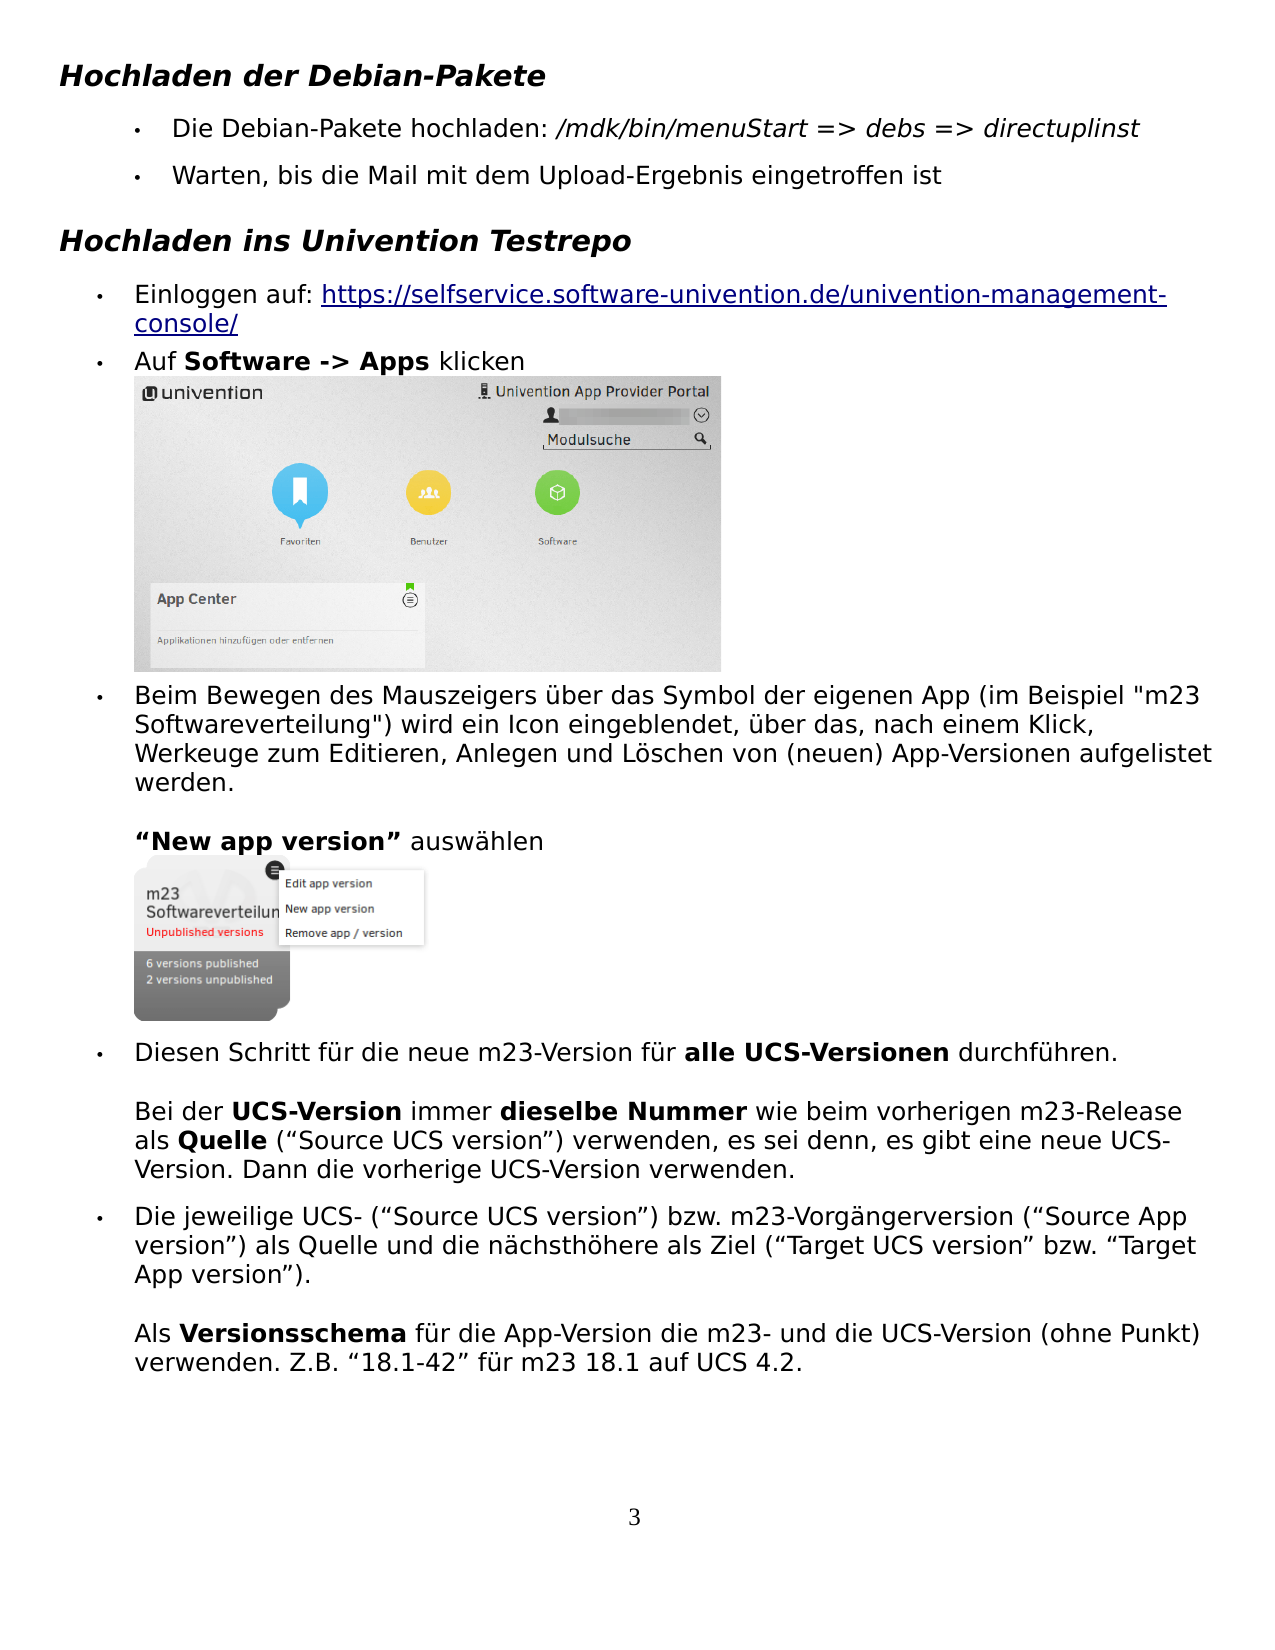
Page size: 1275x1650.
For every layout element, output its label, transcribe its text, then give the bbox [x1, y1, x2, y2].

list Einloggen auf: https://selfservice.software-univention.de/univention-management-console/ [97, 280, 1216, 338]
list Diesen Schritt für die neue m23-Version für alle UCS-Versionen durchführen. Bei der UCS-Version immer dieselbe Nummer wie beim vorherigen m23-Release als Quelle (“Source UCS version”) verwenden, es sei denn, es gibt eine neue UCS-Version. Dann die vorherige UCS-Version verwenden. [97, 1038, 1216, 1184]
subtitle Hochladen der Debian-Pakete [59, 59, 1216, 93]
picture [134, 855, 430, 1021]
subtitle Hochladen ins Univention Testrepo [59, 225, 1216, 259]
list Beim Bewegen des Mauszeigers über das Symbol der eigenen App (im Beispiel "m23 Softwareverteilung") wird ein Icon eingeblendet, über das, nach einem Klick, Werkeuge zum Editieren, Anlegen und Löschen von (neuen) App-Versionen aufgelistet werden. “New app version” auswählen [97, 681, 1216, 1021]
picture [134, 376, 722, 672]
list Auf Software -> Apps klicken [97, 347, 1216, 672]
list Die Debian-Pakete hochladen: /mdk/bin/menuStart => debs => directuplinst [134, 114, 1216, 144]
list Die jeweilige UCS- (“Source UCS version”) bzw. m23-Vorgängerversion (“Source App version”) als Quelle und die nächsthöhere als Ziel (“Target UCS version” bzw. “Target App version”). Als Versionsschema für die App-Version die m23- und die UCS-Version (ohne Punkt) verwenden. Z.B. “18.1-42” für m23 18.1 auf UCS 4.2. [97, 1202, 1216, 1436]
list Warten, bis die Mail mit dem Upload-Ergebnis eingetroffen ist [134, 162, 1216, 191]
